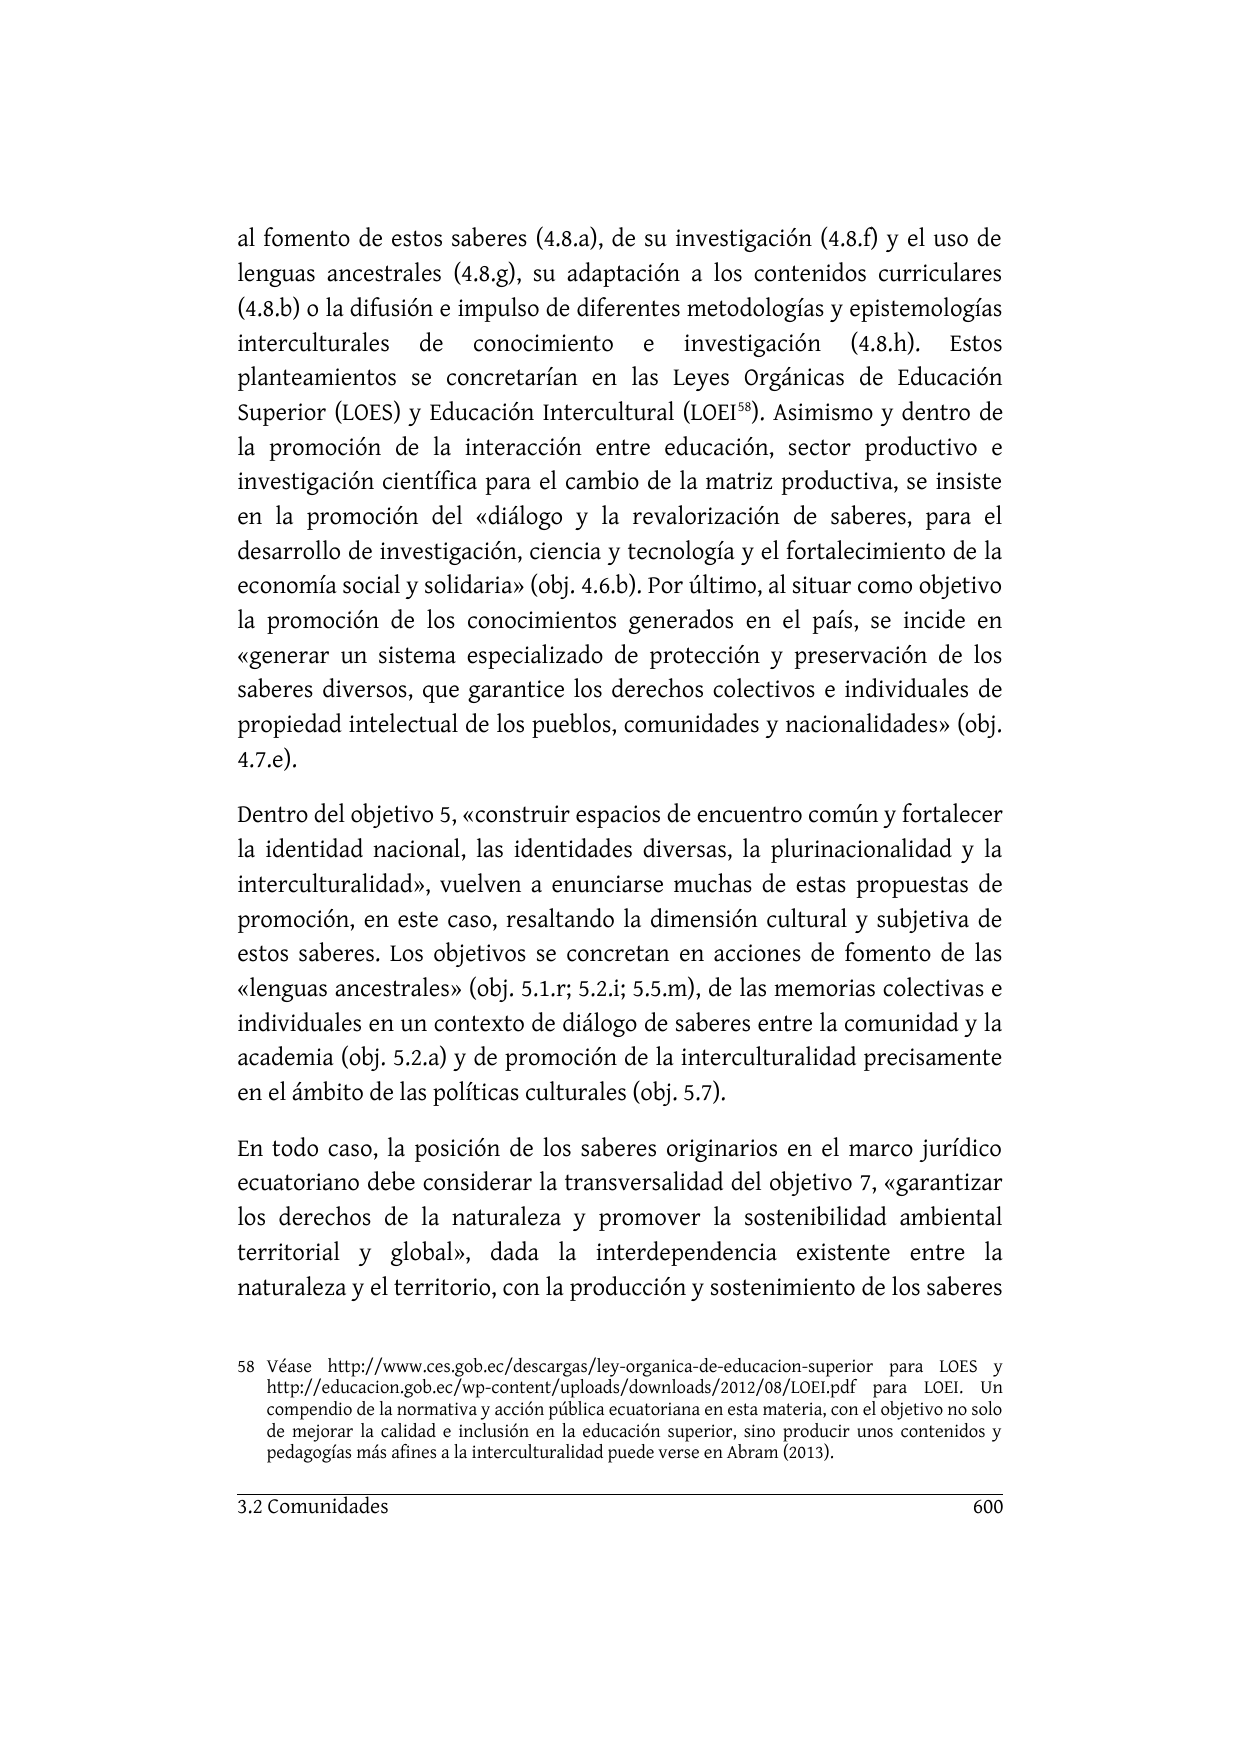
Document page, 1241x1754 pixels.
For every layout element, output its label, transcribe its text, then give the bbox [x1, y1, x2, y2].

text Véase http://www.ces.gob.ec/descargas/ley-organica-de-educacion-superior para LOES y http://educacion.gob.ec/wp-content/uploads/downloads/2012/08/LOEI.pdf para LOEI. Un compendio de la normativa y acción pública ecuatoriana en esta materia, con el objetivo no solo de mejorar la calidad e inclusión en la educación superior, sino producir unos contenidos y pedagogías más afines a la interculturalidad puede verse en Abram (2013). [237, 1356, 1003, 1464]
text al fomento de estos saberes (4.8.a), de su investigación (4.8.f) y el uso de lenguas ancestrales (4.8.g), su adaptación a los contenidos curriculares (4.8.b) o la difusión e impulso de diferentes metodologías y epistemologías interculturales de conocimiento e investigación (4.8.h). Estos planteamientos se concretarían en las Leyes Orgánicas de Educación Superior (LOES) y Educación Intercultural (LOEI). Asimismo y dentro de la promoción de la interacción entre educación, sector productivo e investigación científica para el cambio de la matriz productiva, se insiste en la promoción del «diálogo y la revalorización de saberes, para el desarrollo de investigación, ciencia y tecnología y el fortalecimiento de la economía social y solidaria» (obj. 4.6.b). Por último, al situar como objetivo la promoción de los conocimientos generados en el país, se incide en «generar un sistema especializado de protección y preservación de los saberes diversos, que garantice los derechos colectivos e individuales de propiedad intelectual de los pueblos, comunidades y nacionalidades» (obj. 4.7.e). [237, 225, 1003, 774]
text En todo caso, la posición de los saberes originarios en el marco jurídico ecuatoriano debe considerar la transversalidad del objetivo 7, «garantizar los derechos de la naturaleza y promover la sostenibilidad ambiental territorial y global», dada la interdependencia existente entre la naturaleza y el territorio, con la producción y sostenimiento de los saberes [237, 1134, 1003, 1302]
text Dentro del objetivo 5, «construir espacios de encuentro común y fortalecer la identidad nacional, las identidades diversas, la plurinacionalidad y la interculturalidad», vuelven a enunciarse muchas de estas propuestas de promoción, en este caso, resaltando la dimensión cultural y subjetiva de estos saberes. Los objetivos se concretan en acciones de fomento de las «lenguas ancestrales» (obj. 5.1.r; 5.2.i; 5.5.m), de las memorias colectivas e individuales en un contexto de diálogo de saberes entre la comunidad y la academia (obj. 5.2.a) y de promoción de la interculturalidad precisamente en el ámbito de las políticas culturales (obj. 5.7). [237, 801, 1003, 1107]
